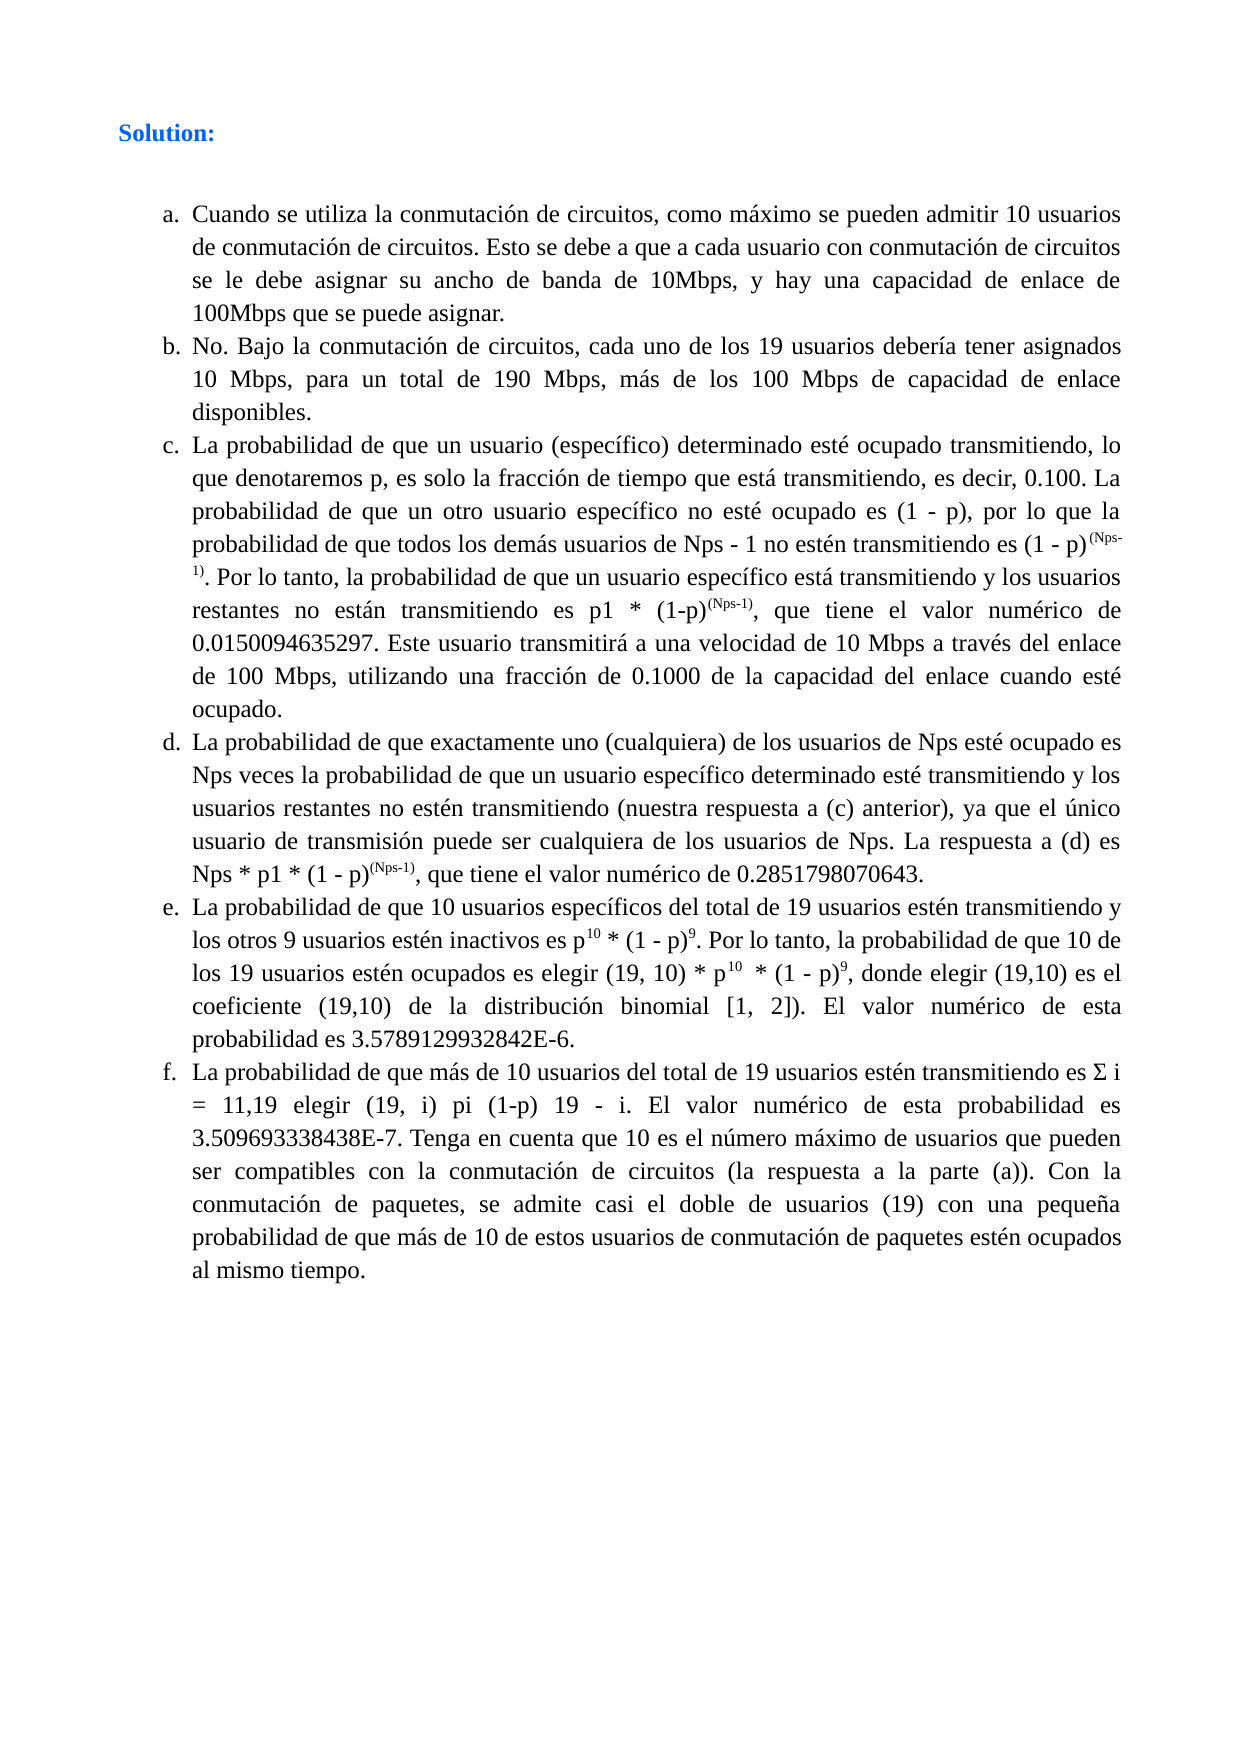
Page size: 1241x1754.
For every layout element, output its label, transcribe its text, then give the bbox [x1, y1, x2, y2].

list La probabilidad de que exactamente uno (cualquiera) de los usuarios de Nps esté ocupado es Nps veces la probabilidad de que un usuario específico determinado esté transmitiendo y los usuarios restantes no estén transmitiendo (nuestra respuesta a (c) anterior), ya que el único usuario de transmisión puede ser cualquiera de los usuarios de Nps. La respuesta a (d) es Nps * p1 * (1 - p)(Nps-1), que tiene el valor numérico de 0.2851798070643. [162, 727, 1122, 888]
list La probabilidad de que 10 usuarios específicos del total de 19 usuarios estén transmitiendo y los otros 9 usuarios estén inactivos es p10 * (1 - p)9. Por lo tanto, la probabilidad de que 10 de los 19 usuarios estén ocupados es elegir (19, 10) * p10 * (1 - p)9, donde elegir (19,10) es el coeficiente (19,10) de la distribución binomial [1, 2]). El valor numérico de esta probabilidad es 3.5789129932842E-6. [162, 892, 1122, 1053]
list La probabilidad de que más de 10 usuarios del total de 19 usuarios estén transmitiendo es Σ i = 11,19 elegir (19, i) pi (1-p) 19 - i. El valor numérico de esta probabilidad es 3.509693338438E-7. Tenga en cuenta que 10 es el número máximo de usuarios que pueden ser compatibles con la conmutación de circuitos (la respuesta a la parte (a)). Con la conmutación de paquetes, se admite casi el doble de usuarios (19) con una pequeña probabilidad de que más de 10 de estos usuarios de conmutación de paquetes estén ocupados al mismo tiempo. [162, 1057, 1122, 1284]
list Cuando se utiliza la conmutación de circuitos, como máximo se pueden admitir 10 usuarios de conmutación de circuitos. Esto se debe a que a cada usuario con conmutación de circuitos se le debe asignar su ancho de banda de 10Mbps, y hay una capacidad de enlace de 100Mbps que se puede asignar. [162, 199, 1122, 327]
list La probabilidad de que un usuario (específico) determinado esté ocupado transmitiendo, lo que denotaremos p, es solo la fracción de tiempo que está transmitiendo, es decir, 0.100. La probabilidad de que un otro usuario específico no esté ocupado es (1 - p), por lo que la probabilidad de que todos los demás usuarios de Nps - 1 no estén transmitiendo es (1 - p)(Nps-1). Por lo tanto, la probabilidad de que un usuario específico está transmitiendo y los usuarios restantes no están transmitiendo es p1 * (1-p)(Nps-1), que tiene el valor numérico de 0.0150094635297. Este usuario transmitirá a una velocidad de 10 Mbps a través del enlace de 100 Mbps, utilizando una fracción de 0.1000 de la capacidad del enlace cuando esté ocupado. [162, 430, 1122, 723]
text Solution: [118, 118, 1122, 147]
list No. Bajo la conmutación de circuitos, cada uno de los 19 usuarios debería tener asignados 10 Mbps, para un total de 190 Mbps, más de los 100 Mbps de capacidad de enlace disponibles. [162, 331, 1122, 426]
